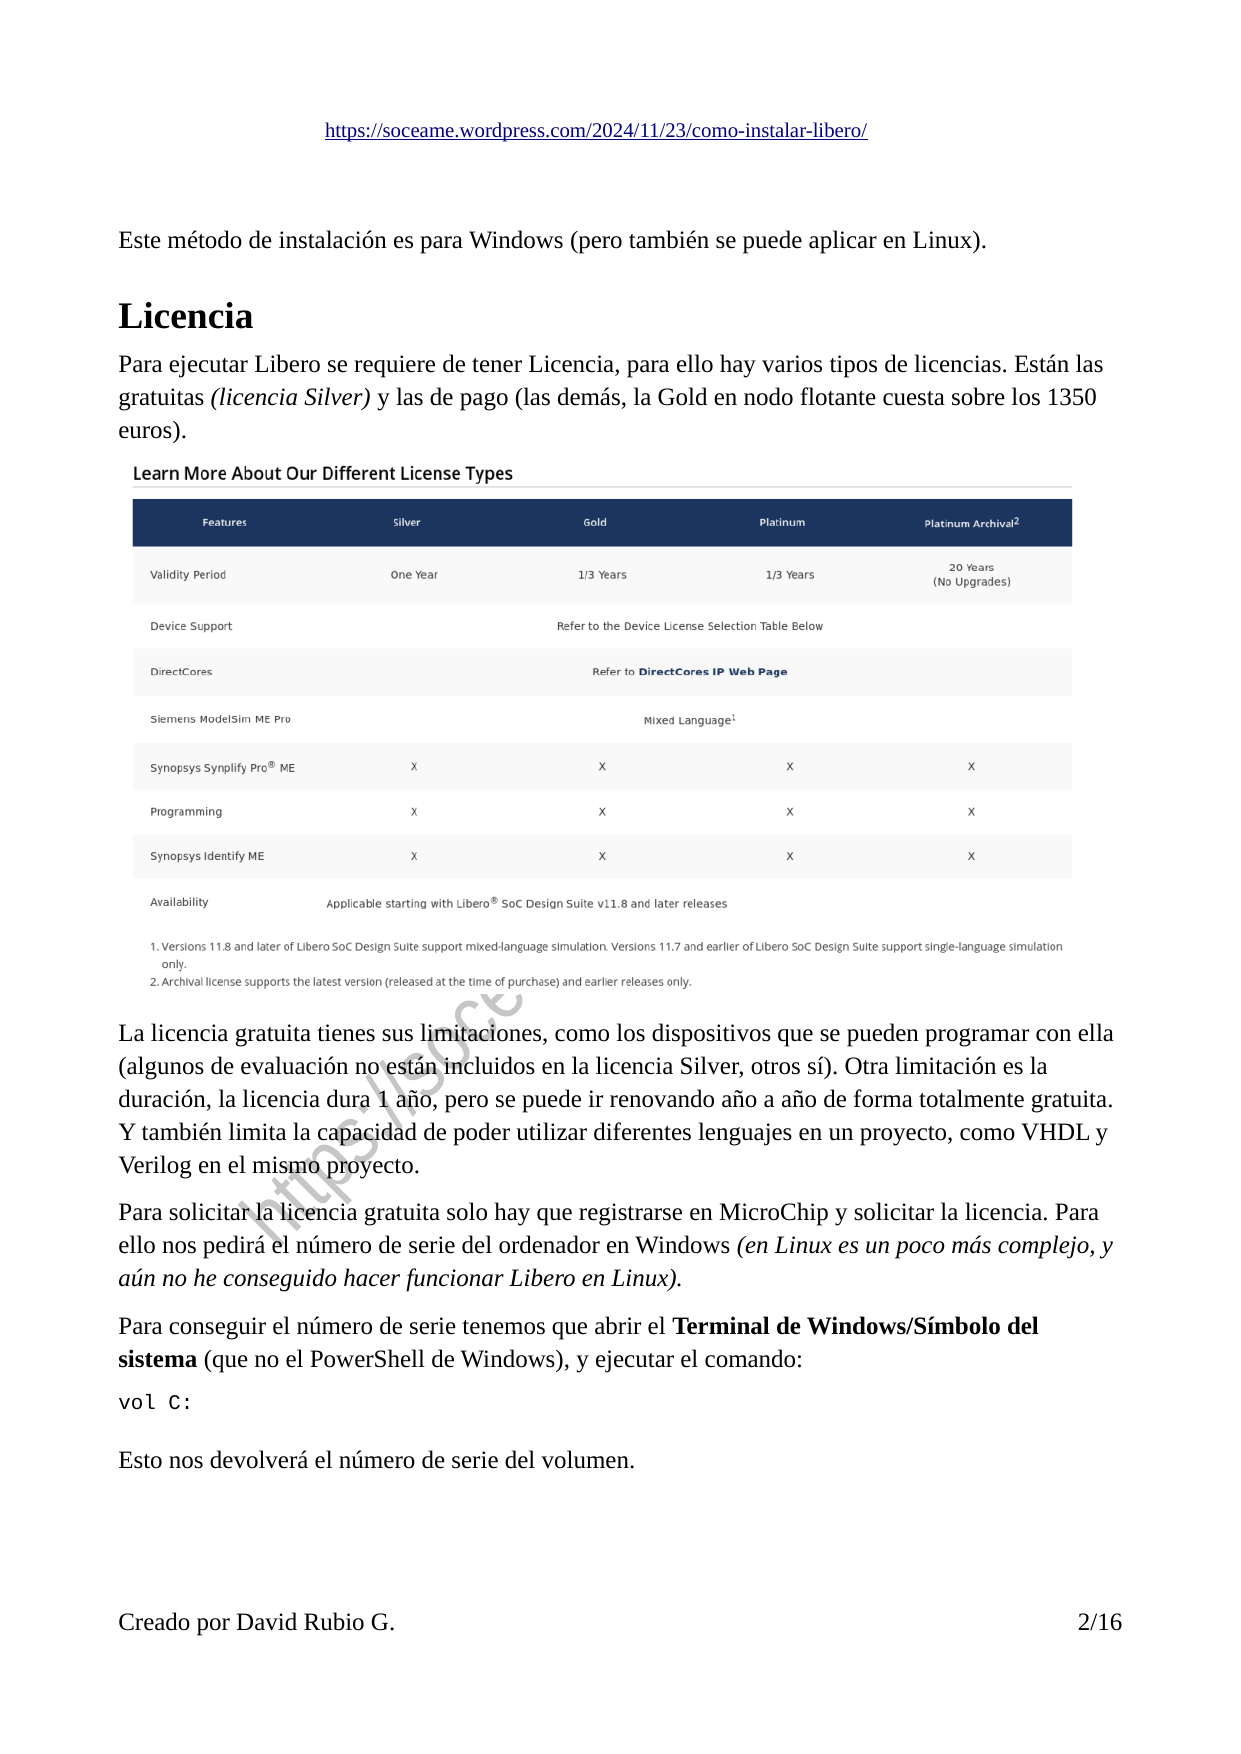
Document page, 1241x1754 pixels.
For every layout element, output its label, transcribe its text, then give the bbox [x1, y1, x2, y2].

text vol C: [118, 1392, 1122, 1415]
text Para conseguir el número de serie tenemos que abrir el Terminal de Windows/Símbolo del sistema (que no el PowerShell de Windows), y ejecutar el comando: [118, 1311, 1122, 1373]
picture [118, 462, 1095, 994]
text Este método de instalación es para Windows (pero también se puede aplicar en Linux). [118, 225, 1122, 253]
text Esto nos devolverá el número de serie del volumen. [118, 1445, 1122, 1473]
text Para ejecutar Libero se requiere de tener Licencia, para ello hay varios tipos de licencias. Están las gratuitas (licencia Silver) y las de pago (las demás, la Gold en nodo flotante cuesta sobre los 1350 euros). [118, 349, 1122, 443]
text La licencia gratuita tienes sus limitaciones, como los dispositivos que se pueden programar con ella (algunos de evaluación no están incluidos en la licencia Silver, otros sí). Otra limitación es la duración, la licencia dura 1 año, pero se puede ir renovando año a año de forma totalmente gratuita. Y también limita la capacidad de poder utilizar diferentes lenguajes en un proyecto, como VHDL y Verilog en el mismo proyecto. [118, 1018, 1122, 1178]
subtitle Licencia [118, 293, 1122, 336]
text Para solicitar la licencia gratuita solo hay que registrarse en MicroChip y solicitar la licencia. Para ello nos pedirá el número de serie del ordenador en Windows (en Linux es un poco más complejo, y aún no he conseguido hacer funcionar Libero en Linux). [118, 1197, 1122, 1292]
